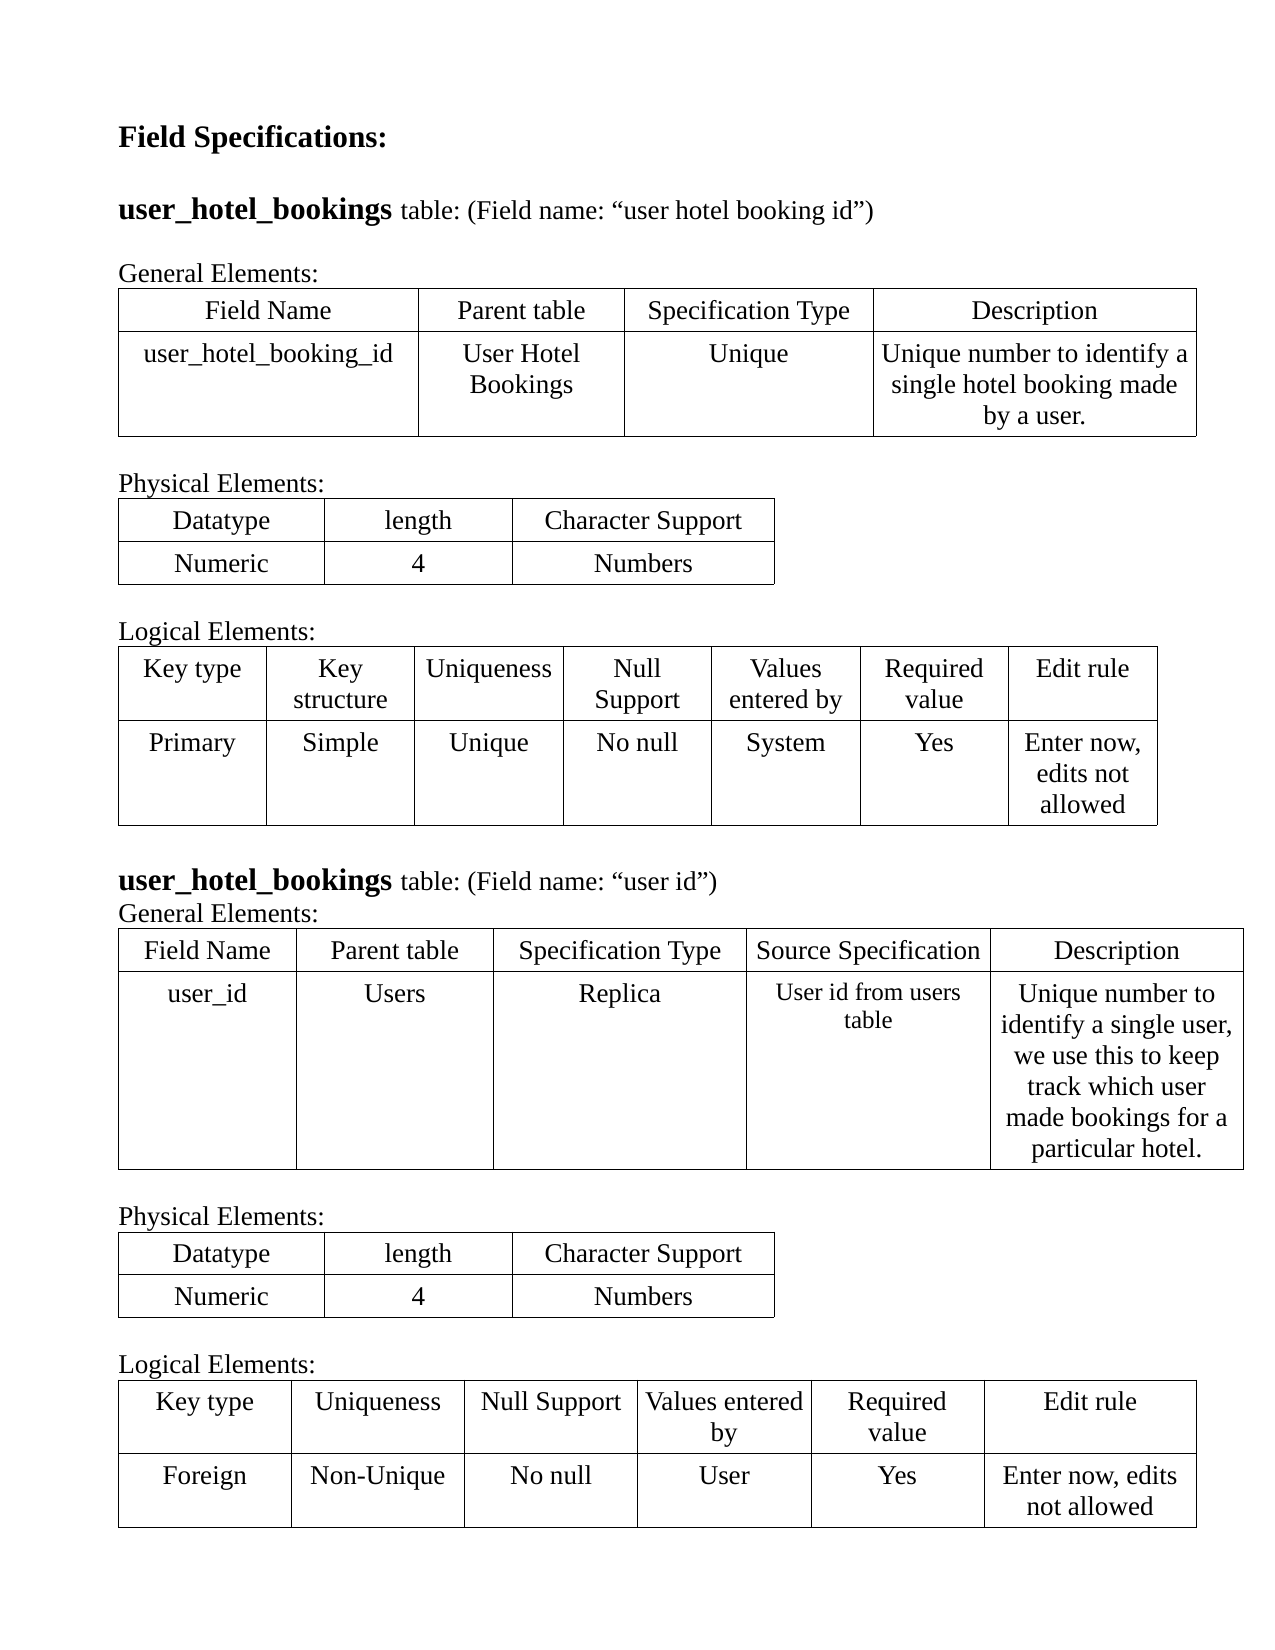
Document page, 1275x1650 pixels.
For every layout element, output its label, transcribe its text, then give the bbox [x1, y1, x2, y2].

table_header Parent table [297, 929, 493, 971]
table_cell Numeric [119, 542, 324, 584]
table_cell Users [297, 972, 493, 1169]
table_header Values entered by [638, 1381, 811, 1453]
table_cell Enter now, edits not allowed [985, 1454, 1196, 1527]
table_cell Enter now, edits not allowed [1009, 721, 1157, 825]
table_header Null Support [564, 647, 711, 720]
table_header length [325, 1233, 512, 1274]
table_header Description [991, 929, 1243, 971]
table_header Datatype [119, 499, 324, 541]
table_header Character Support [513, 499, 774, 541]
text Physical Elements: [118, 467, 1157, 498]
text Physical Elements: [118, 1201, 1157, 1232]
table_cell User id from users table [747, 972, 990, 1169]
table_cell Foreign [119, 1454, 291, 1527]
table_header Uniqueness [292, 1381, 464, 1453]
table_cell Unique number to identify a single hotel booking made by a user. [874, 332, 1196, 436]
table_header Edit rule [1009, 647, 1157, 720]
table_cell 4 [325, 542, 512, 584]
table_cell User Hotel Bookings [419, 332, 624, 436]
table_header Uniqueness [415, 647, 563, 720]
table_header Field Name [119, 289, 418, 331]
table_header length [325, 499, 512, 541]
text Logical Elements: [118, 1348, 1157, 1379]
table_cell Replica [494, 972, 746, 1169]
table_cell Non-Unique [292, 1454, 464, 1527]
table_cell user_id [119, 972, 296, 1169]
table_header Description [874, 289, 1196, 331]
table_header Values entered by [712, 647, 860, 720]
text user_hotel_bookings table: (Field name: “user hotel booking id”) [118, 190, 1157, 226]
table_cell Yes [861, 721, 1008, 825]
table_header Character Support [513, 1233, 774, 1274]
table_header Specification Type [625, 289, 873, 331]
table_header Datatype [119, 1233, 324, 1274]
table_header Parent table [419, 289, 624, 331]
table_cell System [712, 721, 860, 825]
table_cell Numbers [513, 542, 774, 584]
table_cell Yes [812, 1454, 984, 1527]
table_header Required value [812, 1381, 984, 1453]
text Field Specifications: [118, 118, 1157, 154]
table_header Field Name [119, 929, 296, 971]
table_header Key structure [267, 647, 414, 720]
table_header Required value [861, 647, 1008, 720]
table_cell Unique [625, 332, 873, 436]
table_cell User [638, 1454, 811, 1527]
table_header Key type [119, 647, 266, 720]
text Logical Elements: [118, 615, 1157, 646]
table_header Edit rule [985, 1381, 1196, 1453]
table_header Null Support [465, 1381, 637, 1453]
table_cell Numeric [119, 1275, 324, 1317]
text General Elements: [118, 257, 1157, 288]
table_cell Unique [415, 721, 563, 825]
table_cell 4 [325, 1275, 512, 1317]
table_header Specification Type [494, 929, 746, 971]
table_cell No null [564, 721, 711, 825]
text user_hotel_bookings table: (Field name: “user id”) [118, 861, 1157, 897]
table_cell user_hotel_booking_id [119, 332, 418, 436]
text General Elements: [118, 897, 1157, 928]
table_cell Simple [267, 721, 414, 825]
table_header Source Specification [747, 929, 990, 971]
table_cell No null [465, 1454, 637, 1527]
table_cell Unique number to identify a single user, we use this to keep track which user made bookings for a particular hotel. [991, 972, 1243, 1169]
table_cell Numbers [513, 1275, 774, 1317]
table_cell Primary [119, 721, 266, 825]
table_header Key type [119, 1381, 291, 1453]
